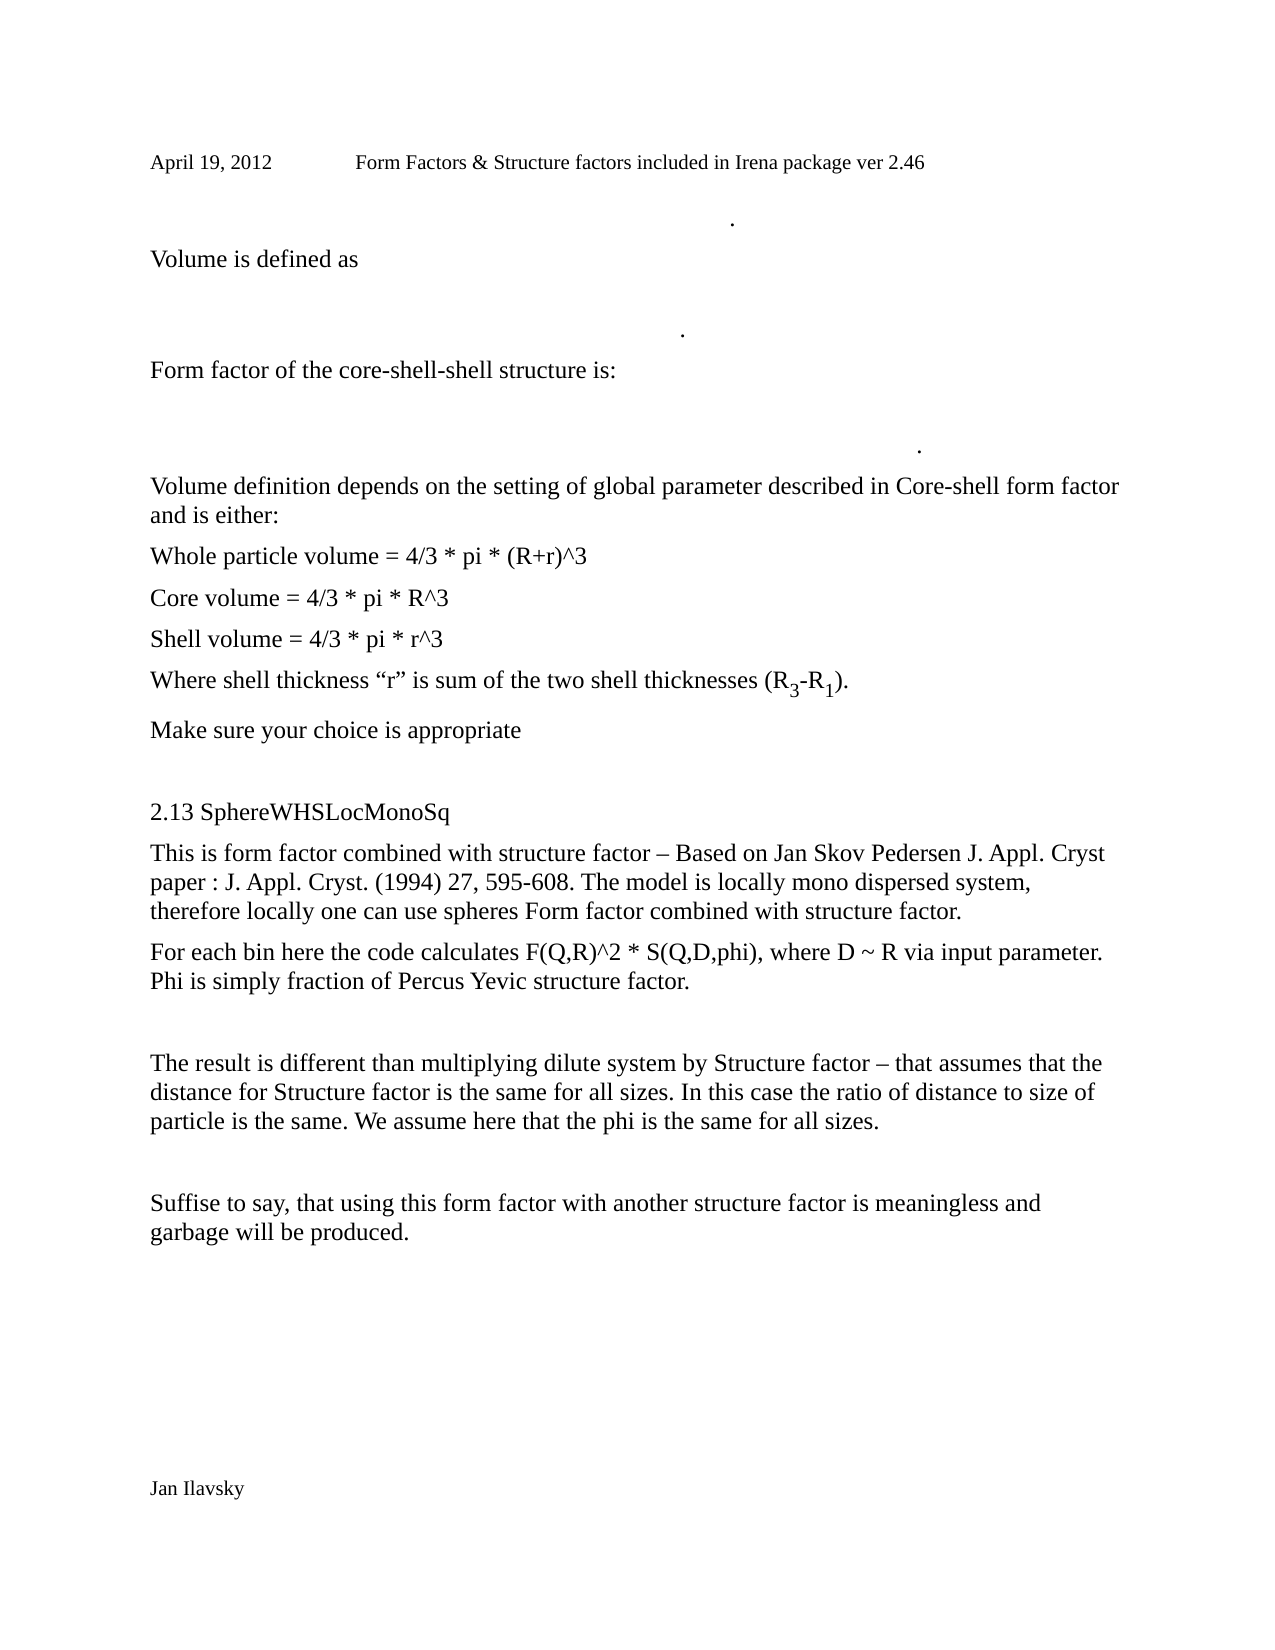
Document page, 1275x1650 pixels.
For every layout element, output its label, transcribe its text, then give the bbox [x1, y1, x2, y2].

text 2.13 SphereWHSLocMonoSq [150, 797, 1125, 826]
text Volume is defined as [150, 244, 1125, 273]
text Core volume = 4/3 * pi * R^3 [150, 583, 1125, 611]
text Whole particle volume = 4/3 * pi * (R+r)^3 [150, 541, 1125, 570]
text Volume definition depends on the setting of global parameter described in Core-shell form factor and is either: [150, 471, 1125, 529]
text . [150, 285, 1125, 343]
text For each bin here the code calculates F(Q,R)^2 * S(Q,D,phi), where D ~ R via input parameter. Phi is simply fraction of Percus Yevic structure factor. [150, 937, 1125, 995]
text Make sure your choice is appropriate [150, 715, 1125, 743]
text Form factor of the core-shell-shell structure is: [150, 355, 1125, 384]
text Where shell thickness “r” is sum of the two shell thicknesses (R3-R1). [150, 665, 1125, 702]
text Suffise to say, that using this form factor with another structure factor is meaningless and garbage will be produced. [150, 1188, 1125, 1246]
text . [150, 174, 1125, 232]
text The result is different than multiplying dilute system by Structure factor – that assumes that the distance for Structure factor is the same for all sizes. In this case the ratio of distance to size of particle is the same. We assume here that the phi is the same for all sizes. [150, 1048, 1125, 1135]
text This is form factor combined with structure factor – Based on Jan Skov Pedersen J. Appl. Cryst paper : J. Appl. Cryst. (1994) 27, 595-608. The model is locally mono dispersed system, therefore locally one can use spheres Form factor combined with structure factor. [150, 838, 1125, 925]
text Shell volume = 4/3 * pi * r^3 [150, 624, 1125, 653]
text . [150, 397, 1125, 459]
